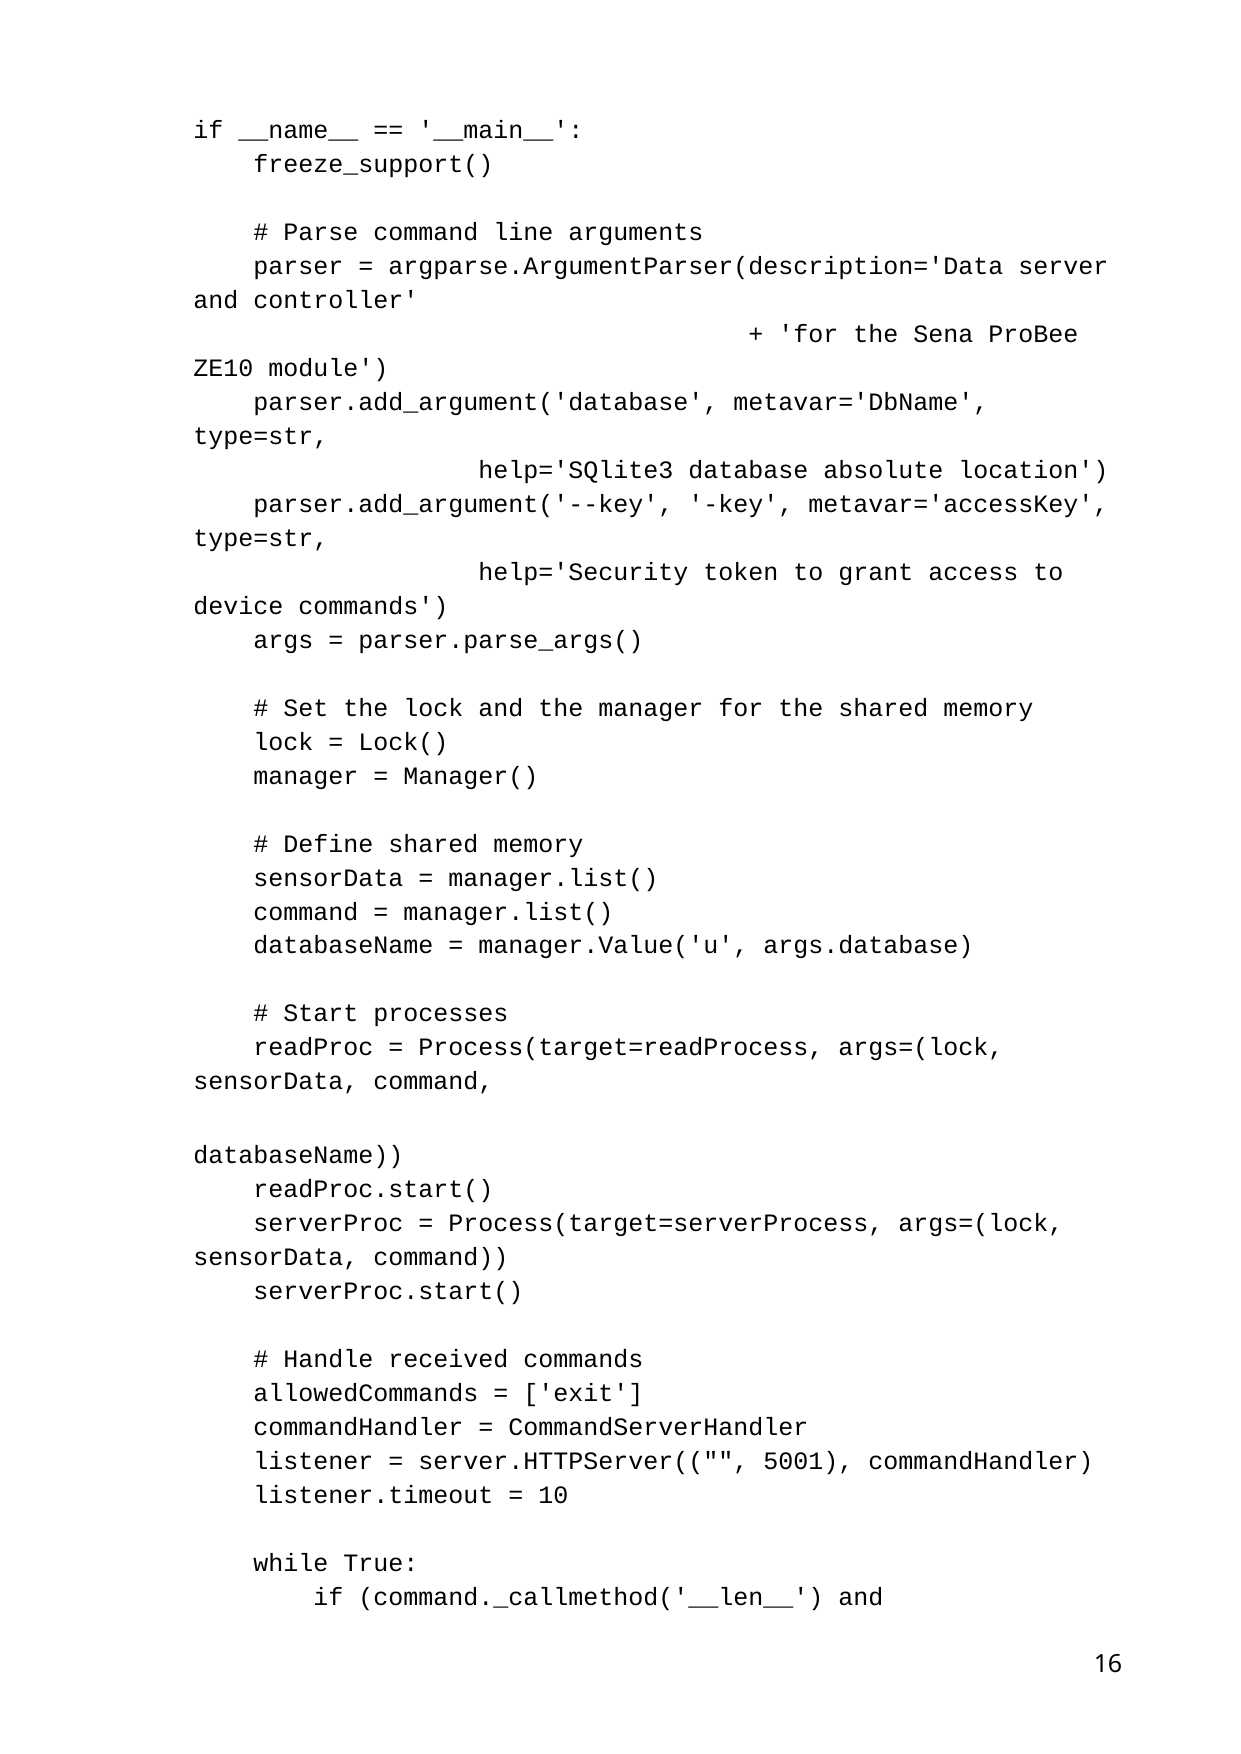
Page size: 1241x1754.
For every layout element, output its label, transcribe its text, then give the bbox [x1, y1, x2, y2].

text if __name__ == '__main__': freeze_support() # Parse command line arguments parser = argparse.ArgumentParser(description='Data server and controller' + 'for the Sena ProBee ZE10 module') parser.add_argument('database', metavar='DbName', type=str, help='SQlite3 database absolute location') parser.add_argument('--key', '-key', metavar='accessKey', type=str, help='Security token to grant access to device commands') args = parser.parse_args() # Set the lock and the manager for the shared memory lock = Lock() manager = Manager() # Define shared memory sensorData = manager.list() command = manager.list() databaseName = manager.Value('u', args.database) # Start processes readProc = Process(target=readProcess, args=(lock, sensorData, command, databaseName)) readProc.start() serverProc = Process(target=serverProcess, args=(lock, sensorData, command)) serverProc.start() # Handle received commands allowedCommands = ['exit'] commandHandler = CommandServerHandler listener = server.HTTPServer(("", 5001), commandHandler) listener.timeout = 10 while True: if (command._callmethod('__len__') and [193, 118, 1122, 1612]
